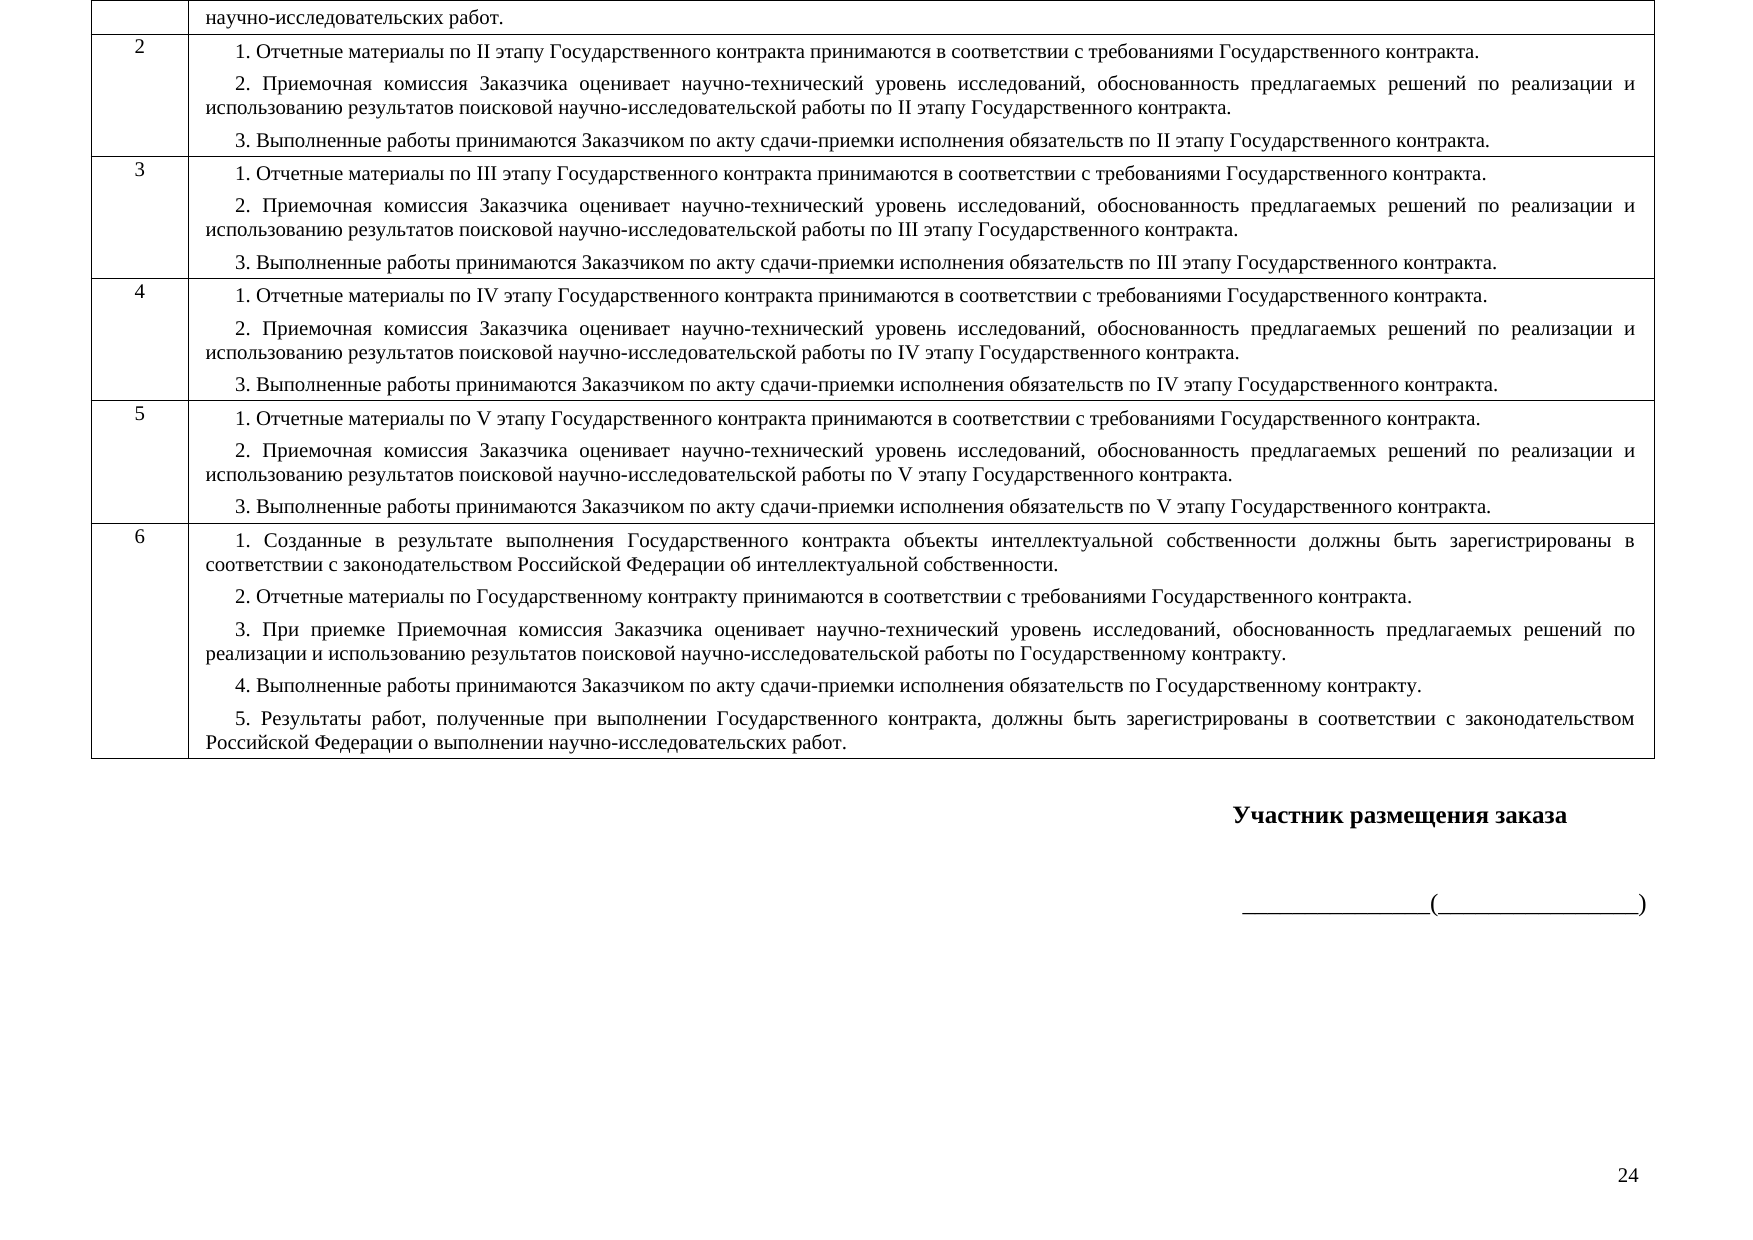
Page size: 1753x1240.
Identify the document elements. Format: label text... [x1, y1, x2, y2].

table_cell научно-исследовательских работ. [189, 1, 1654, 33]
table_cell 6 [92, 524, 188, 758]
table_header Участник размещения заказа [1148, 800, 1658, 829]
table_cell 2 [92, 35, 188, 156]
table_cell 1. Отчетные материалы по III этапу Государственного контракта принимаются в соответствии с требованиями Государственного контракта. 2. Приемочная комиссия Заказчика оценивает научно-технический уровень исследований, обоснованность предлагаемых решений по реализации и использованию результатов поисковой научно-исследовательской работы по III этапу Государственного контракта. 3. Выполненные работы принимаются Заказчиком по акту сдачи-приемки исполнения обязательств по III этапу Государственного контракта. [189, 157, 1654, 278]
table_cell 3 [92, 157, 188, 278]
table_cell 1. Отчетные материалы по IV этапу Государственного контракта принимаются в соответствии с требованиями Государственного контракта. 2. Приемочная комиссия Заказчика оценивает научно-технический уровень исследований, обоснованность предлагаемых решений по реализации и использованию результатов поисковой научно-исследовательской работы по IV этапу Государственного контракта. 3. Выполненные работы принимаются Заказчиком по акту сдачи-приемки исполнения обязательств по IV этапу Государственного контракта. [189, 279, 1654, 400]
table_cell 1. Созданные в результате выполнения Государственного контракта объекты интеллектуальной собственности должны быть зарегистрированы в соответствии с законодательством Российской Федерации об интеллектуальной собственности. 2. Отчетные материалы по Государственному контракту принимаются в соответствии с требованиями Государственного контракта. 3. При приемке Приемочная комиссия Заказчика оценивает научно-технический уровень исследований, обоснованность предлагаемых решений по реализации и использованию результатов поисковой научно-исследовательской работы по Государственному контракту. 4. Выполненные работы принимаются Заказчиком по акту сдачи-приемки исполнения обязательств по Государственному контракту. 5. Результаты работ, полученные при выполнении Государственного контракта, должны быть зарегистрированы в соответствии с законодательством Российской Федерации о выполнении научно-исследовательских работ. [189, 524, 1654, 758]
table_cell 1. Отчетные материалы по V этапу Государственного контракта принимаются в соответствии с требованиями Государственного контракта. 2. Приемочная комиссия Заказчика оценивает научно-технический уровень исследований, обоснованность предлагаемых решений по реализации и использованию результатов поисковой научно-исследовательской работы по V этапу Государственного контракта. 3. Выполненные работы принимаются Заказчиком по акту сдачи-приемки исполнения обязательств по V этапу Государственного контракта. [189, 401, 1654, 523]
table_cell _______________(________________) [1148, 888, 1658, 919]
table_cell [92, 1, 188, 33]
table_cell [1148, 858, 1658, 888]
table_cell 4 [92, 279, 188, 400]
table_cell [1148, 829, 1658, 858]
table_cell 1. Отчетные материалы по II этапу Государственного контракта принимаются в соответствии с требованиями Государственного контракта. 2. Приемочная комиссия Заказчика оценивает научно-технический уровень исследований, обоснованность предлагаемых решений по реализации и использованию результатов поисковой научно-исследовательской работы по II этапу Государственного контракта. 3. Выполненные работы принимаются Заказчиком по акту сдачи-приемки исполнения обязательств по II этапу Государственного контракта. [189, 35, 1654, 156]
table_cell 5 [92, 401, 188, 523]
